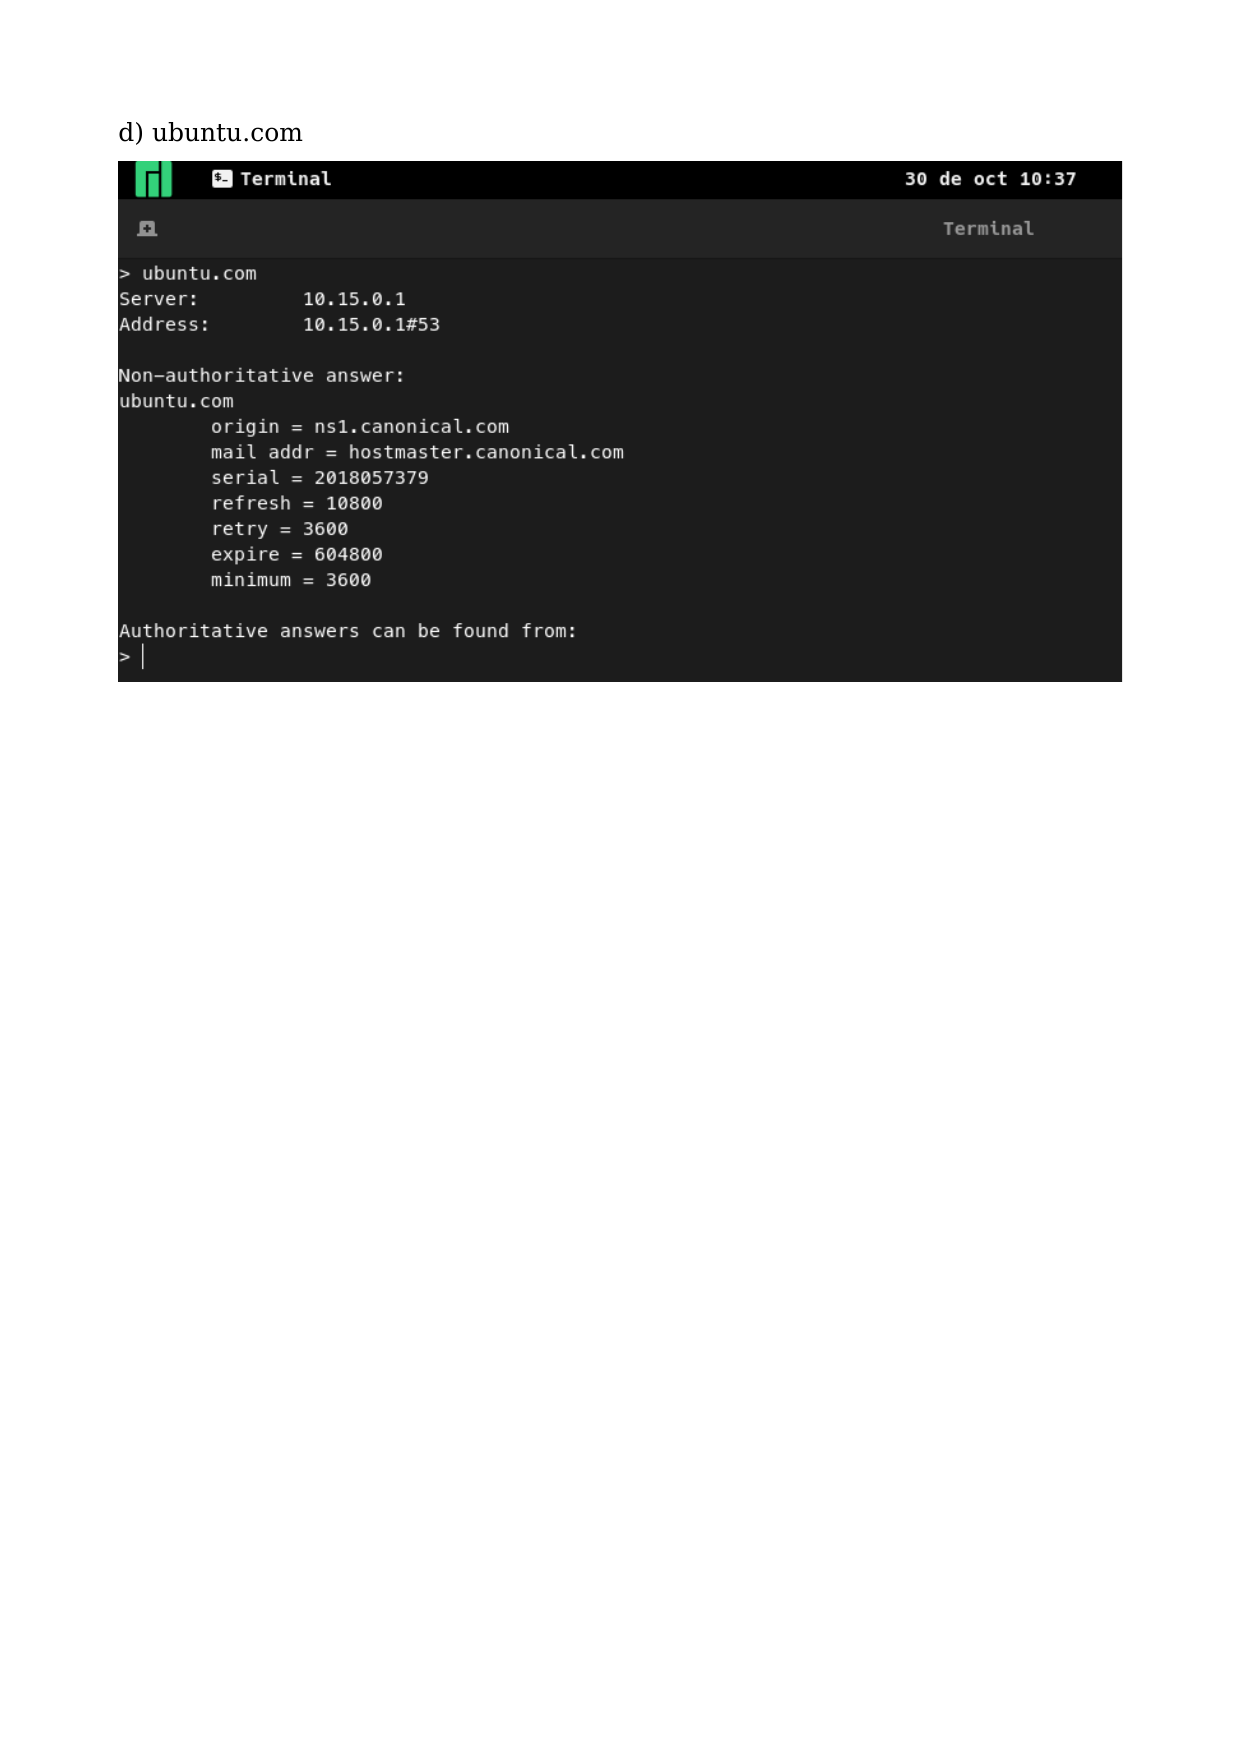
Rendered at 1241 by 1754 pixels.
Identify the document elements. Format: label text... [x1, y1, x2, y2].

text d) ubuntu.com [118, 118, 1122, 147]
picture [118, 161, 1123, 682]
